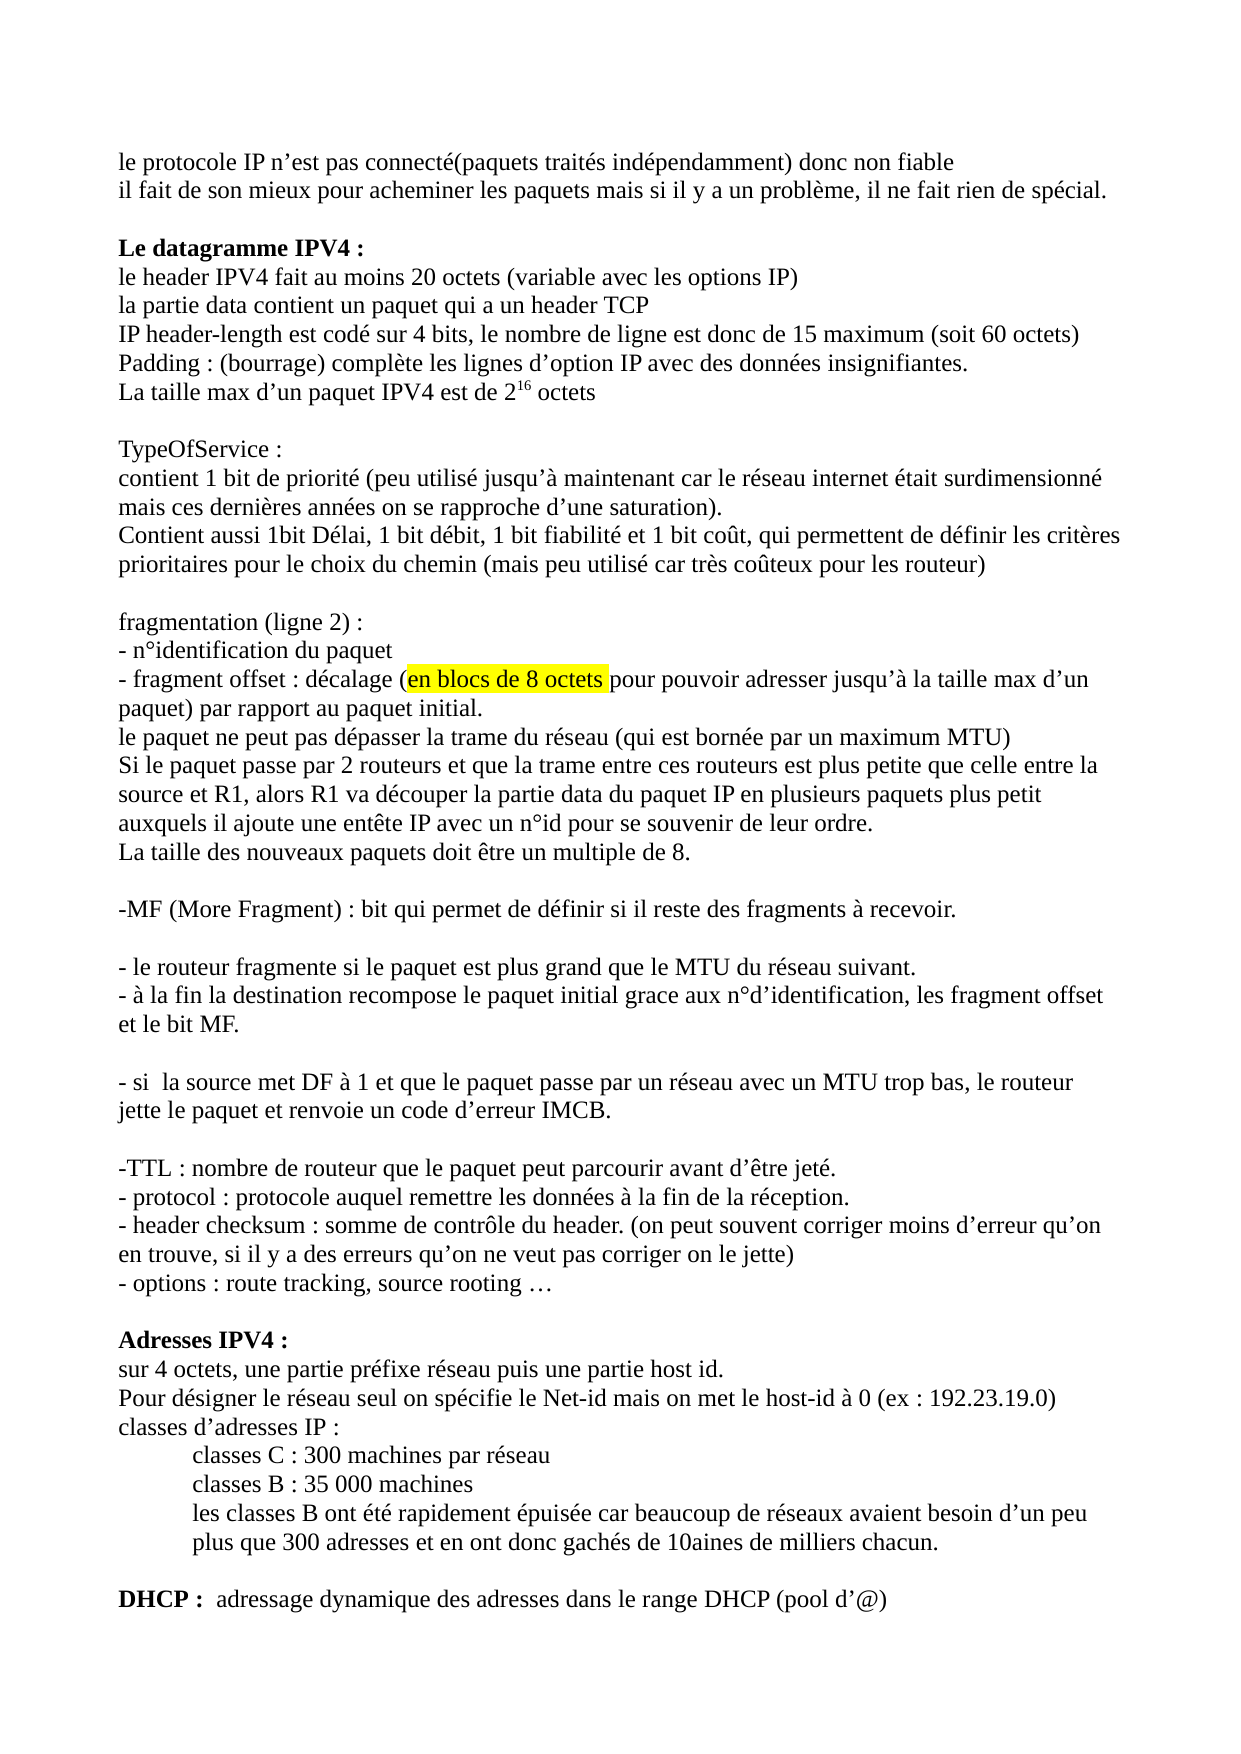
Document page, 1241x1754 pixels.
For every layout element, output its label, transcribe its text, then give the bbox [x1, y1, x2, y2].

text TypeOfService : [118, 434, 1122, 463]
text Pour désigner le réseau seul on spécifie le Net-id mais on met le host-id à 0 (ex : 192.23.19.0) [118, 1383, 1122, 1412]
text le header IPV4 fait au moins 20 octets (variable avec les options IP) [118, 262, 1122, 291]
text classes C : 300 machines par réseau [118, 1441, 1122, 1469]
text Adresses IPV4 : [118, 1326, 1122, 1354]
text La taille max d’un paquet IPV4 est de 216 octets [118, 377, 1122, 406]
text contient 1 bit de priorité (peu utilisé jusqu’à maintenant car le réseau internet était surdimensionné mais ces dernières années on se rapproche d’une saturation). [118, 463, 1122, 521]
text - header checksum : somme de contrôle du header. (on peut souvent corriger moins d’erreur qu’on en trouve, si il y a des erreurs qu’on ne veut pas corriger on le jette) [118, 1211, 1122, 1268]
text - fragment offset : décalage (en blocs de 8 octets pour pouvoir adresser jusqu’à la taille max d’un paquet) par rapport au paquet initial. [118, 664, 1122, 722]
text IP header-length est codé sur 4 bits, le nombre de ligne est donc de 15 maximum (soit 60 octets) [118, 319, 1122, 348]
text - si la source met DF à 1 et que le paquet passe par un réseau avec un MTU trop bas, le routeur jette le paquet et renvoie un code d’erreur IMCB. [118, 1067, 1122, 1124]
text Padding : (bourrage) complète les lignes d’option IP avec des données insignifiantes. [118, 348, 1122, 377]
text - n°identification du paquet [118, 636, 1122, 664]
text la partie data contient un paquet qui a un header TCP [118, 291, 1122, 319]
text - à la fin la destination recompose le paquet initial grace aux n°d’identification, les fragment offset et le bit MF. [118, 981, 1122, 1038]
text le protocole IP n’est pas connecté(paquets traités indépendamment) donc non fiable [118, 147, 1122, 176]
text - options : route tracking, source rooting … [118, 1268, 1122, 1297]
text DHCP : adressage dynamique des adresses dans le range DHCP (pool d’@) [118, 1584, 1122, 1613]
text il fait de son mieux pour acheminer les paquets mais si il y a un problème, il ne fait rien de spécial. [118, 176, 1122, 204]
text La taille des nouveaux paquets doit être un multiple de 8. [118, 837, 1122, 866]
text classes B : 35 000 machines [118, 1469, 1122, 1498]
text - protocol : protocole auquel remettre les données à la fin de la réception. [118, 1182, 1122, 1211]
text -TTL : nombre de routeur que le paquet peut parcourir avant d’être jeté. [118, 1153, 1122, 1182]
text fragmentation (ligne 2) : [118, 607, 1122, 636]
text sur 4 octets, une partie préfixe réseau puis une partie host id. [118, 1354, 1122, 1383]
text Si le paquet passe par 2 routeurs et que la trame entre ces routeurs est plus petite que celle entre la source et R1, alors R1 va découper la partie data du paquet IP en plusieurs paquets plus petit auxquels il ajoute une entête IP avec un n°id pour se souvenir de leur ordre. [118, 751, 1122, 837]
text Contient aussi 1bit Délai, 1 bit débit, 1 bit fiabilité et 1 bit coût, qui permettent de définir les critères prioritaires pour le choix du chemin (mais peu utilisé car très coûteux pour les routeur) [118, 521, 1122, 578]
text -MF (More Fragment) : bit qui permet de définir si il reste des fragments à recevoir. [118, 894, 1122, 923]
text les classes B ont été rapidement épuisée car beaucoup de réseaux avaient besoin d’un peu plus que 300 adresses et en ont donc gachés de 10aines de milliers chacun. [118, 1498, 1122, 1556]
text Le datagramme IPV4 : [118, 233, 1122, 262]
text le paquet ne peut pas dépasser la trame du réseau (qui est bornée par un maximum MTU) [118, 722, 1122, 751]
text classes d’adresses IP : [118, 1412, 1122, 1441]
text - le routeur fragmente si le paquet est plus grand que le MTU du réseau suivant. [118, 952, 1122, 981]
